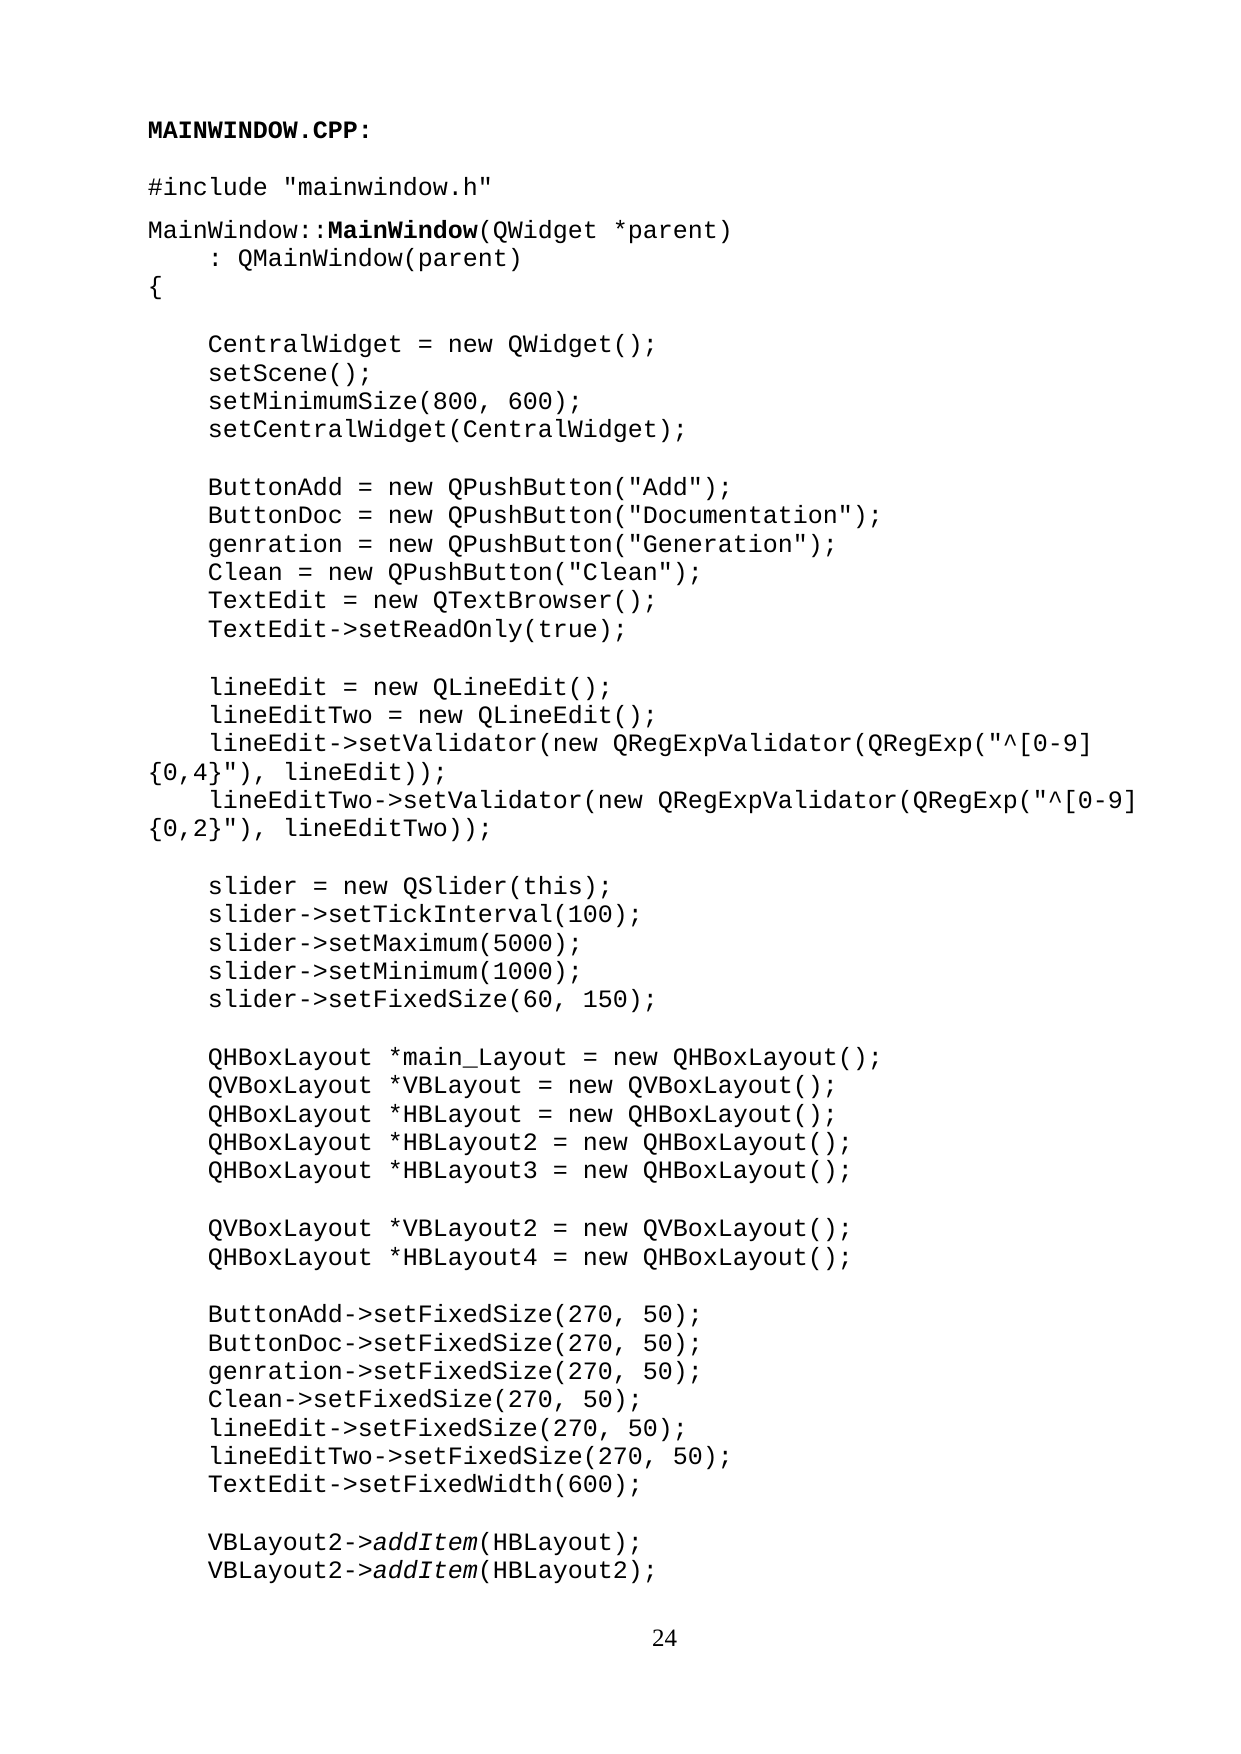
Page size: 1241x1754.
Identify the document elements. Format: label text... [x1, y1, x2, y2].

text : QMainWindow(parent) [148, 246, 1181, 274]
text lineEdit = new QLineEdit(); [148, 674, 1181, 702]
text slider->setMaximum(5000); [148, 930, 1181, 958]
text QVBoxLayout *VBLayout2 = new QVBoxLayout(); [148, 1216, 1181, 1244]
text QVBoxLayout *VBLayout = new QVBoxLayout(); [148, 1073, 1181, 1101]
text QHBoxLayout *HBLayout2 = new QHBoxLayout(); [148, 1130, 1181, 1158]
text MAINWINDOW.CPP: [148, 118, 1181, 146]
text setScene(); [148, 360, 1181, 388]
text ButtonAdd = new QPushButton("Add"); [148, 474, 1181, 503]
text QHBoxLayout *HBLayout = new QHBoxLayout(); [148, 1101, 1181, 1130]
text lineEdit->setValidator(new QRegExpValidator(QRegExp("^[0-9]{0,4}"), lineEdit)); [148, 731, 1181, 787]
text lineEditTwo = new QLineEdit(); [148, 702, 1181, 731]
text slider->setTickInterval(100); [148, 902, 1181, 930]
text setCentralWidget(CentralWidget); [148, 417, 1181, 445]
text genration->setFixedSize(270, 50); [148, 1359, 1181, 1387]
text CentralWidget = new QWidget(); [148, 332, 1181, 360]
text lineEditTwo->setFixedSize(270, 50); [148, 1444, 1181, 1472]
text { [148, 274, 1181, 302]
text Clean = new QPushButton("Clean"); [148, 559, 1181, 588]
text TextEdit->setFixedWidth(600); [148, 1472, 1181, 1500]
text ButtonDoc->setFixedSize(270, 50); [148, 1330, 1181, 1359]
text lineEditTwo->setValidator(new QRegExpValidator(QRegExp("^[0-9]{0,2}"), lineEditTwo)); [148, 787, 1181, 844]
text TextEdit->setReadOnly(true); [148, 616, 1181, 644]
text slider->setFixedSize(60, 150); [148, 987, 1181, 1015]
text QHBoxLayout *main_Layout = new QHBoxLayout(); [148, 1045, 1181, 1073]
text lineEdit->setFixedSize(270, 50); [148, 1415, 1181, 1444]
text ButtonAdd->setFixedSize(270, 50); [148, 1302, 1181, 1330]
text QHBoxLayout *HBLayout4 = new QHBoxLayout(); [148, 1244, 1181, 1272]
text slider->setMinimum(1000); [148, 958, 1181, 987]
text QHBoxLayout *HBLayout3 = new QHBoxLayout(); [148, 1158, 1181, 1186]
text VBLayout2->addItem(HBLayout); [148, 1530, 1181, 1558]
text slider = new QSlider(this); [148, 873, 1181, 902]
text TextEdit = new QTextBrowser(); [148, 588, 1181, 616]
text genration = new QPushButton("Generation"); [148, 531, 1181, 559]
text MainWindow::MainWindow(QWidget *parent) [148, 217, 1181, 246]
text Clean->setFixedSize(270, 50); [148, 1387, 1181, 1415]
text ButtonDoc = new QPushButton("Documentation"); [148, 503, 1181, 531]
text VBLayout2->addItem(HBLayout2); [148, 1558, 1181, 1586]
text #include "mainwindow.h" [148, 175, 1181, 203]
text setMinimumSize(800, 600); [148, 388, 1181, 417]
